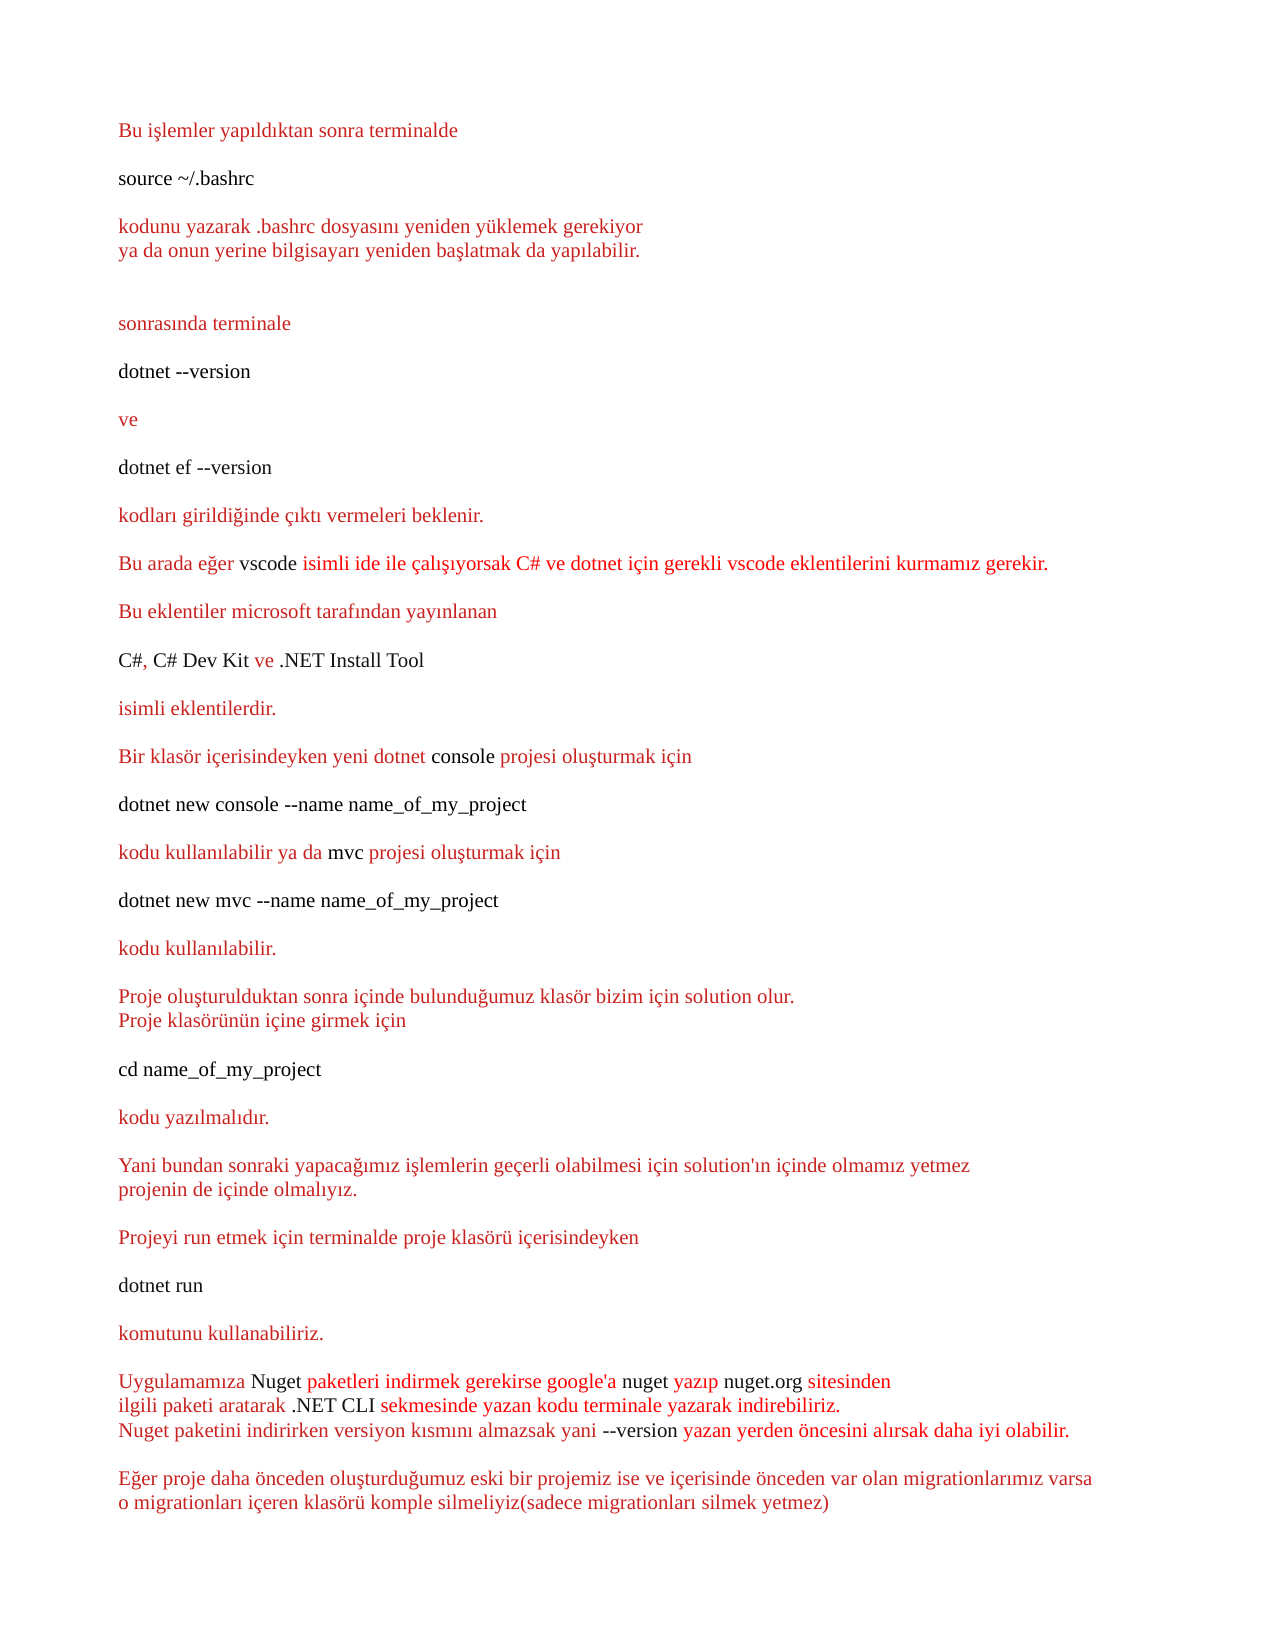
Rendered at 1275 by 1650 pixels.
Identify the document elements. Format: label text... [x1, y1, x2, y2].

text dotnet ef --version [118, 455, 1157, 479]
text isimli eklentilerdir. [118, 696, 1157, 720]
text sonrasında terminale [118, 311, 1157, 335]
text source ~/.bashrc [118, 166, 1157, 190]
text Projeyi run etmek için terminalde proje klasörü içerisindeyken [118, 1225, 1157, 1249]
text kodları girildiğinde çıktı vermeleri beklenir. [118, 503, 1157, 527]
text kodunu yazarak .bashrc dosyasını yeniden yüklemek gerekiyor [118, 214, 1157, 238]
text dotnet --version [118, 359, 1157, 383]
text ya da onun yerine bilgisayarı yeniden başlatmak da yapılabilir. [118, 238, 1157, 262]
text o migrationları içeren klasörü komple silmeliyiz(sadece migrationları silmek yetmez) [118, 1490, 1157, 1514]
text Bu işlemler yapıldıktan sonra terminalde [118, 118, 1157, 142]
text Bu eklentiler microsoft tarafından yayınlanan [118, 599, 1157, 623]
text kodu kullanılabilir ya da mvc projesi oluşturmak için [118, 840, 1157, 864]
text Uygulamamıza Nuget paketleri indirmek gerekirse google'a nuget yazıp nuget.org sitesinden [118, 1369, 1157, 1393]
text dotnet new mvc --name name_of_my_project [118, 888, 1157, 912]
text kodu kullanılabilir. [118, 936, 1157, 960]
text Proje oluşturulduktan sonra içinde bulunduğumuz klasör bizim için solution olur. [118, 984, 1157, 1008]
text cd name_of_my_project [118, 1057, 1157, 1081]
text ve [118, 407, 1157, 431]
text C#, C# Dev Kit ve .NET Install Tool [118, 647, 1157, 672]
text dotnet run [118, 1273, 1157, 1297]
text Bir klasör içerisindeyken yeni dotnet console projesi oluşturmak için [118, 744, 1157, 768]
text projenin de içinde olmalıyız. [118, 1177, 1157, 1201]
text Yani bundan sonraki yapacağımız işlemlerin geçerli olabilmesi için solution'ın içinde olmamız yetmez [118, 1153, 1157, 1177]
text komutunu kullanabiliriz. [118, 1321, 1157, 1345]
text dotnet new console --name name_of_my_project [118, 792, 1157, 816]
text Bu arada eğer vscode isimli ide ile çalışıyorsak C# ve dotnet için gerekli vscode eklentilerini kurmamız gerekir. [118, 551, 1157, 575]
text Eğer proje daha önceden oluşturduğumuz eski bir projemiz ise ve içerisinde önceden var olan migrationlarımız varsa [118, 1466, 1157, 1490]
text kodu yazılmalıdır. [118, 1105, 1157, 1129]
text ilgili paketi aratarak .NET CLI sekmesinde yazan kodu terminale yazarak indirebiliriz. [118, 1393, 1157, 1417]
text Nuget paketini indirirken versiyon kısmını almazsak yani --version yazan yerden öncesini alırsak daha iyi olabilir. [118, 1417, 1157, 1442]
text Proje klasörünün içine girmek için [118, 1008, 1157, 1032]
